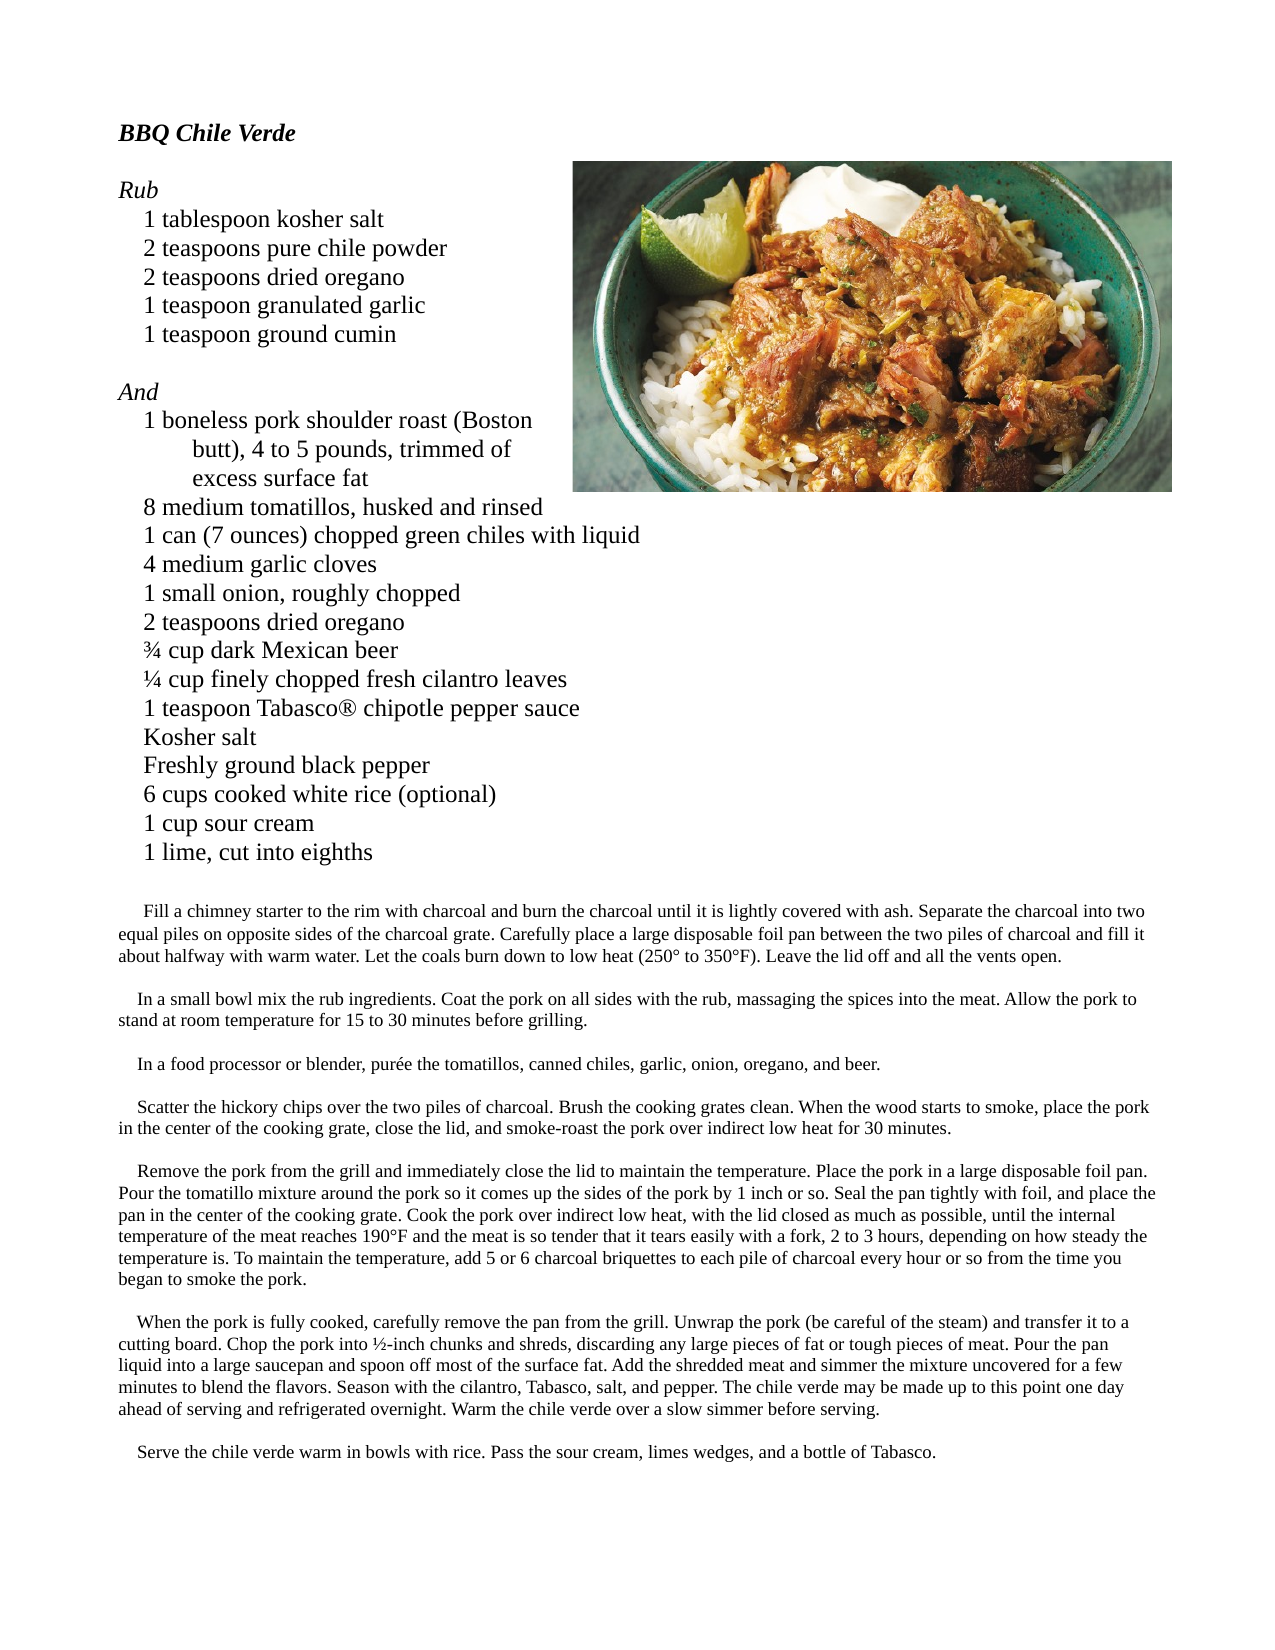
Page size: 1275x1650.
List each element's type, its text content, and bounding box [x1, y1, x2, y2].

text When the pork is fully cooked, carefully remove the pan from the grill. Unwrap the pork (be careful of the steam) and transfer it to a cutting board. Chop the pork into ½-inch chunks and shreds, discarding any large pieces of fat or tough pieces of meat. Pour the pan liquid into a large saucepan and spoon off most of the surface fat. Add the shredded meat and simmer the mixture uncovered for a few minutes to blend the flavors. Season with the cilantro, Tabasco, salt, and pepper. The chile verde may be made up to this point one day ahead of serving and refrigerated overnight. Warm the chile verde over a slow simmer before serving. [118, 1311, 1157, 1419]
text 1 lime, cut into eighths [118, 837, 1157, 866]
text 1 boneless pork shoulder roast (Boston butt), 4 to 5 pounds, trimmed of excess surface fat [118, 406, 572, 492]
picture [572, 161, 1172, 492]
text 1 teaspoon Tabasco® chipotle pepper sauce [118, 693, 1157, 722]
text 1 teaspoon granulated garlic [118, 291, 572, 319]
text 8 medium tomatillos, husked and rinsed [118, 492, 1157, 521]
text 2 teaspoons dried oregano [118, 262, 572, 291]
text 1 tablespoon kosher salt [118, 204, 572, 233]
text 1 can (7 ounces) chopped green chiles with liquid [118, 521, 1157, 549]
text Scatter the hickory chips over the two piles of charcoal. Brush the cooking grates clean. When the wood starts to smoke, place the pork in the center of the cooking grate, close the lid, and smoke-roast the pork over indirect low heat for 30 minutes. [118, 1096, 1157, 1139]
text Kosher salt [118, 722, 1157, 751]
text 2 teaspoons dried oregano [118, 607, 1157, 636]
text In a food processor or blender, purée the tomatillos, canned chiles, garlic, onion, oregano, and beer. [118, 1052, 1157, 1074]
text Remove the pork from the grill and immediately close the lid to maintain the temperature. Place the pork in a large disposable foil pan. Pour the tomatillo mixture around the pork so it comes up the sides of the pork by 1 inch or so. Seal the pan tightly with foil, and place the pan in the center of the cooking grate. Cook the pork over indirect low heat, with the lid closed as much as possible, until the internal temperature of the meat reaches 190°F and the meat is so tender that it tears easily with a fork, 2 to 3 hours, depending on how steady the temperature is. To maintain the temperature, add 5 or 6 charcoal briquettes to each pile of charcoal every hour or so from the time you began to smoke the pork. [118, 1160, 1157, 1290]
text 1 small onion, roughly chopped [118, 578, 1157, 607]
text 6 cups cooked white rice (optional) [118, 779, 1157, 808]
text 4 medium garlic cloves [118, 549, 1157, 578]
text Fill a chimney starter to the rim with charcoal and burn the charcoal until it is lightly covered with ash. Separate the charcoal into two equal piles on opposite sides of the charcoal grate. Carefully place a large disposable foil pan between the two piles of charcoal and fill it about halfway with warm water. Let the coals burn down to low heat (250° to 350°F). Leave the lid off and all the vents open. [118, 894, 1157, 966]
text 1 teaspoon ground cumin [118, 319, 572, 348]
text Serve the chile verde warm in bowls with rice. Pass the sour cream, limes wedges, and a bottle of Tabasco. [118, 1441, 1157, 1462]
text And [118, 377, 572, 406]
text 1 cup sour cream [118, 808, 1157, 837]
text Freshly ground black pepper [118, 751, 1157, 779]
text In a small bowl mix the rub ingredients. Coat the pork on all sides with the rub, massaging the spices into the meat. Allow the pork to stand at room temperature for 15 to 30 minutes before grilling. [118, 988, 1157, 1031]
text ¼ cup finely chopped fresh cilantro leaves [118, 664, 1157, 693]
text 2 teaspoons pure chile powder [118, 233, 572, 262]
text BBQ Chile Verde [118, 118, 1157, 147]
text Rub [118, 176, 572, 204]
text ¾ cup dark Mexican beer [118, 636, 1157, 664]
